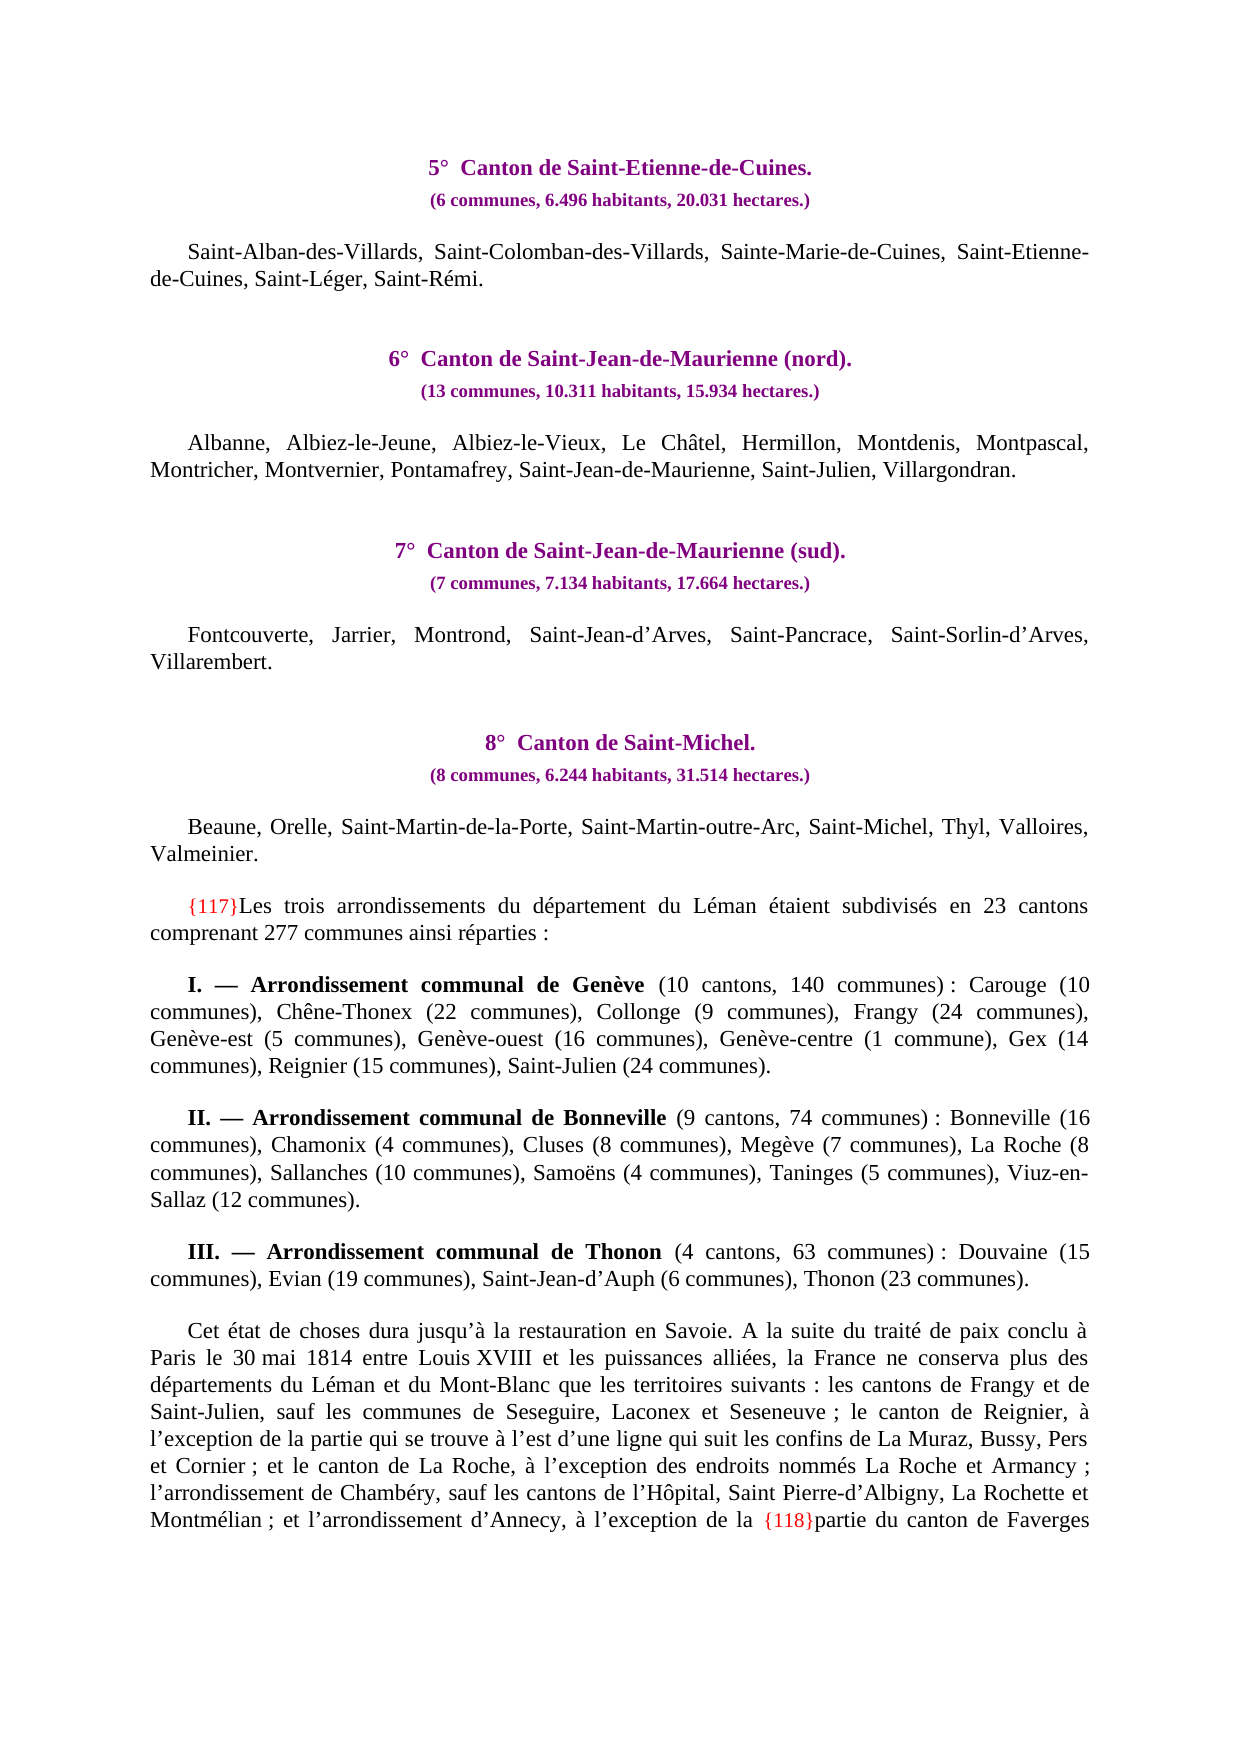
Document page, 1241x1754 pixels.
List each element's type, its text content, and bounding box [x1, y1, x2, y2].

text Cet état de choses dura jusqu’à la restauration en Savoie. A la suite du traité de paix conclu à Paris le 30 mai 1814 entre Louis XVIII et les puissances alliées, la France ne conserva plus des départements du Léman et du Mont-Blanc que les territoires suivants : les cantons de Frangy et de Saint-Julien, sauf les communes de Seseguire, Laconex et Seseneuve ; le canton de Reignier, à l’exception de la partie qui se trouve à l’est d’une ligne qui suit les confins de La Muraz, Bussy, Pers et Cornier ; et le canton de La Roche, à l’exception des endroits nommés La Roche et Armancy ; l’arrondissement de Chambéry, sauf les cantons de l’Hôpital, Saint Pierre-d’Albigny, La Rochette et Montmélian ; et l’arrondissement d’Annecy, à l’exception de la {118}partie du canton de Faverges [150, 1317, 1090, 1533]
text III. — Arrondissement communal de Thonon (4 cantons, 63 communes) : Douvaine (15 communes), Evian (19 communes), Saint-Jean-d’Auph (6 communes), Thonon (23 communes). [150, 1237, 1090, 1292]
text Fontcouverte, Jarrier, Montrond, Saint-Jean-d’Arves, Saint-Pancrace, Saint-Sorlin-d’Arves, Villarembert. [150, 621, 1090, 675]
text II. — Arrondissement communal de Bonneville (9 cantons, 74 communes) : Bonneville (16 communes), Chamonix (4 communes), Cluses (8 communes), Megève (7 communes), La Roche (8 communes), Sallanches (10 communes), Samoëns (4 communes), Taninges (5 communes), Viuz-en-Sallaz (12 communes). [150, 1104, 1090, 1212]
text 8° Canton de Saint-Michel. (8 communes, 6.244 habitants, 31.514 hectares.) [150, 725, 1090, 787]
text {117}Les trois arrondissements du département du Léman étaient subdivisés en 23 cantons comprenant 277 communes ainsi réparties : [150, 892, 1090, 946]
text Saint-Alban-des-Villards, Saint-Colomban-des-Villards, Sainte-Marie-de-Cuines, Saint-Etienne-de-Cuines, Saint-Léger, Saint-Rémi. [150, 237, 1090, 292]
text 7° Canton de Saint-Jean-de-Maurienne (sud). (7 communes, 7.134 habitants, 17.664 hectares.) [150, 533, 1090, 596]
text Beaune, Orelle, Saint-Martin-de-la-Porte, Saint-Martin-outre-Arc, Saint-Michel, Thyl, Valloires, Valmeinier. [150, 812, 1090, 867]
text 6° Canton de Saint-Jean-de-Maurienne (nord). (13 communes, 10.311 habitants, 15.934 hectares.) [150, 342, 1090, 404]
text I. — Arrondissement communal de Genève (10 cantons, 140 communes) : Carouge (10 communes), Chêne-Thonex (22 communes), Collonge (9 communes), Frangy (24 communes), Genève-est (5 communes), Genève-ouest (16 communes), Genève-centre (1 commune), Gex (14 communes), Reignier (15 communes), Saint-Julien (24 communes). [150, 971, 1090, 1079]
text 5° Canton de Saint-Etienne-de-Cuines. (6 communes, 6.496 habitants, 20.031 hectares.) [150, 150, 1090, 212]
text Albanne, Albiez-le-Jeune, Albiez-le-Vieux, Le Châtel, Hermillon, Montdenis, Montpascal, Montricher, Montvernier, Pontamafrey, Saint-Jean-de-Maurienne, Saint-Julien, Villargondran. [150, 429, 1090, 483]
